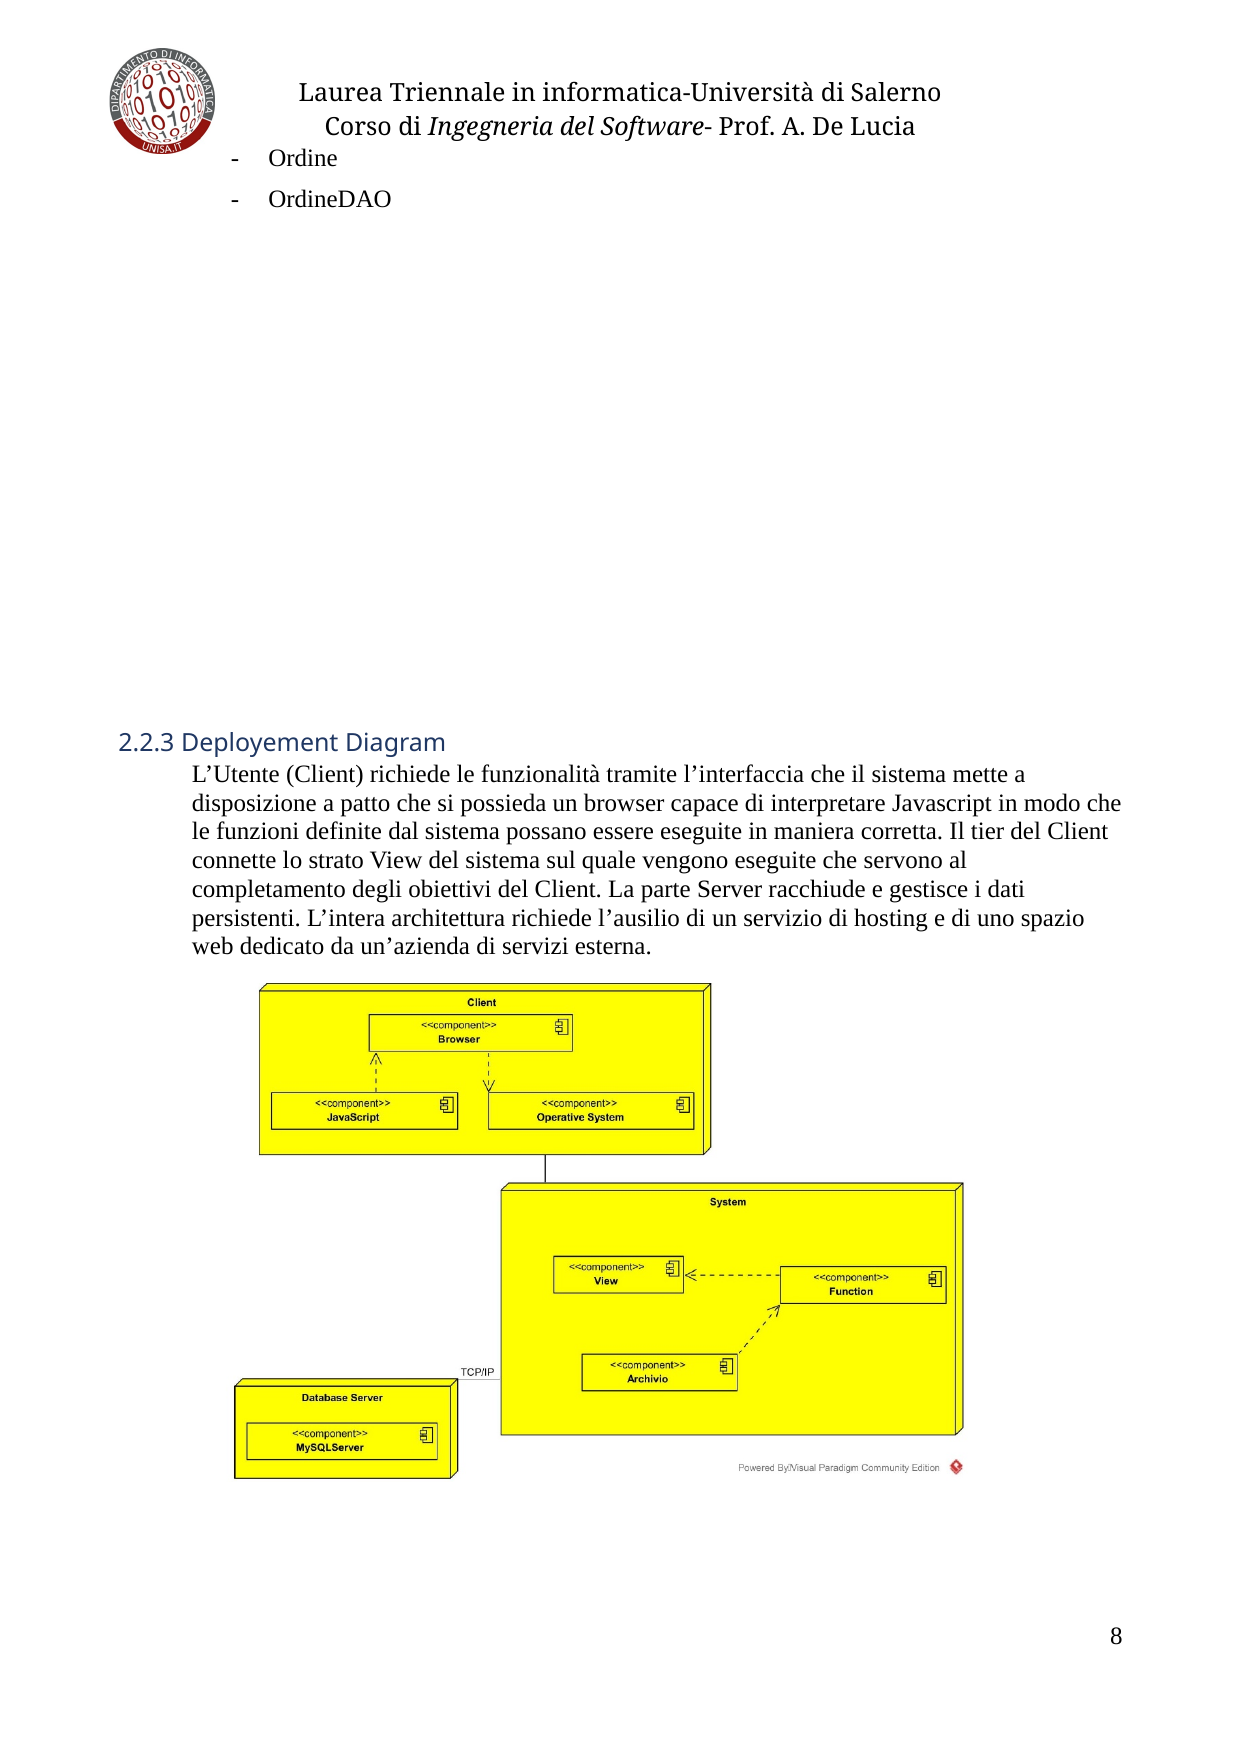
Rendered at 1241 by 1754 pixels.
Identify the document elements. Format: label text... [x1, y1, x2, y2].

text L’Utente (Client) richiede le funzionalità tramite l’interfaccia che il sistema mette a disposizione a patto che si possieda un browser capace di interpretare Javascript in modo che le funzioni definite dal sistema possano essere eseguite in maniera corretta. Il tier del Client connette lo strato View del sistema sul quale vengono eseguite che servono al completamento degli obiettivi del Client. La parte Server racchiude e gestisce i dati persistenti. L’intera architettura richiede l’ausilio di un servizio di hosting e di uno spazio web dedicato da un’azienda di servizi esterna. [192, 759, 1122, 960]
list OrdineDAO [231, 184, 1122, 213]
list Ordine [231, 143, 1122, 172]
subtitle 2.2.3 Deployement Diagram [118, 725, 1122, 759]
